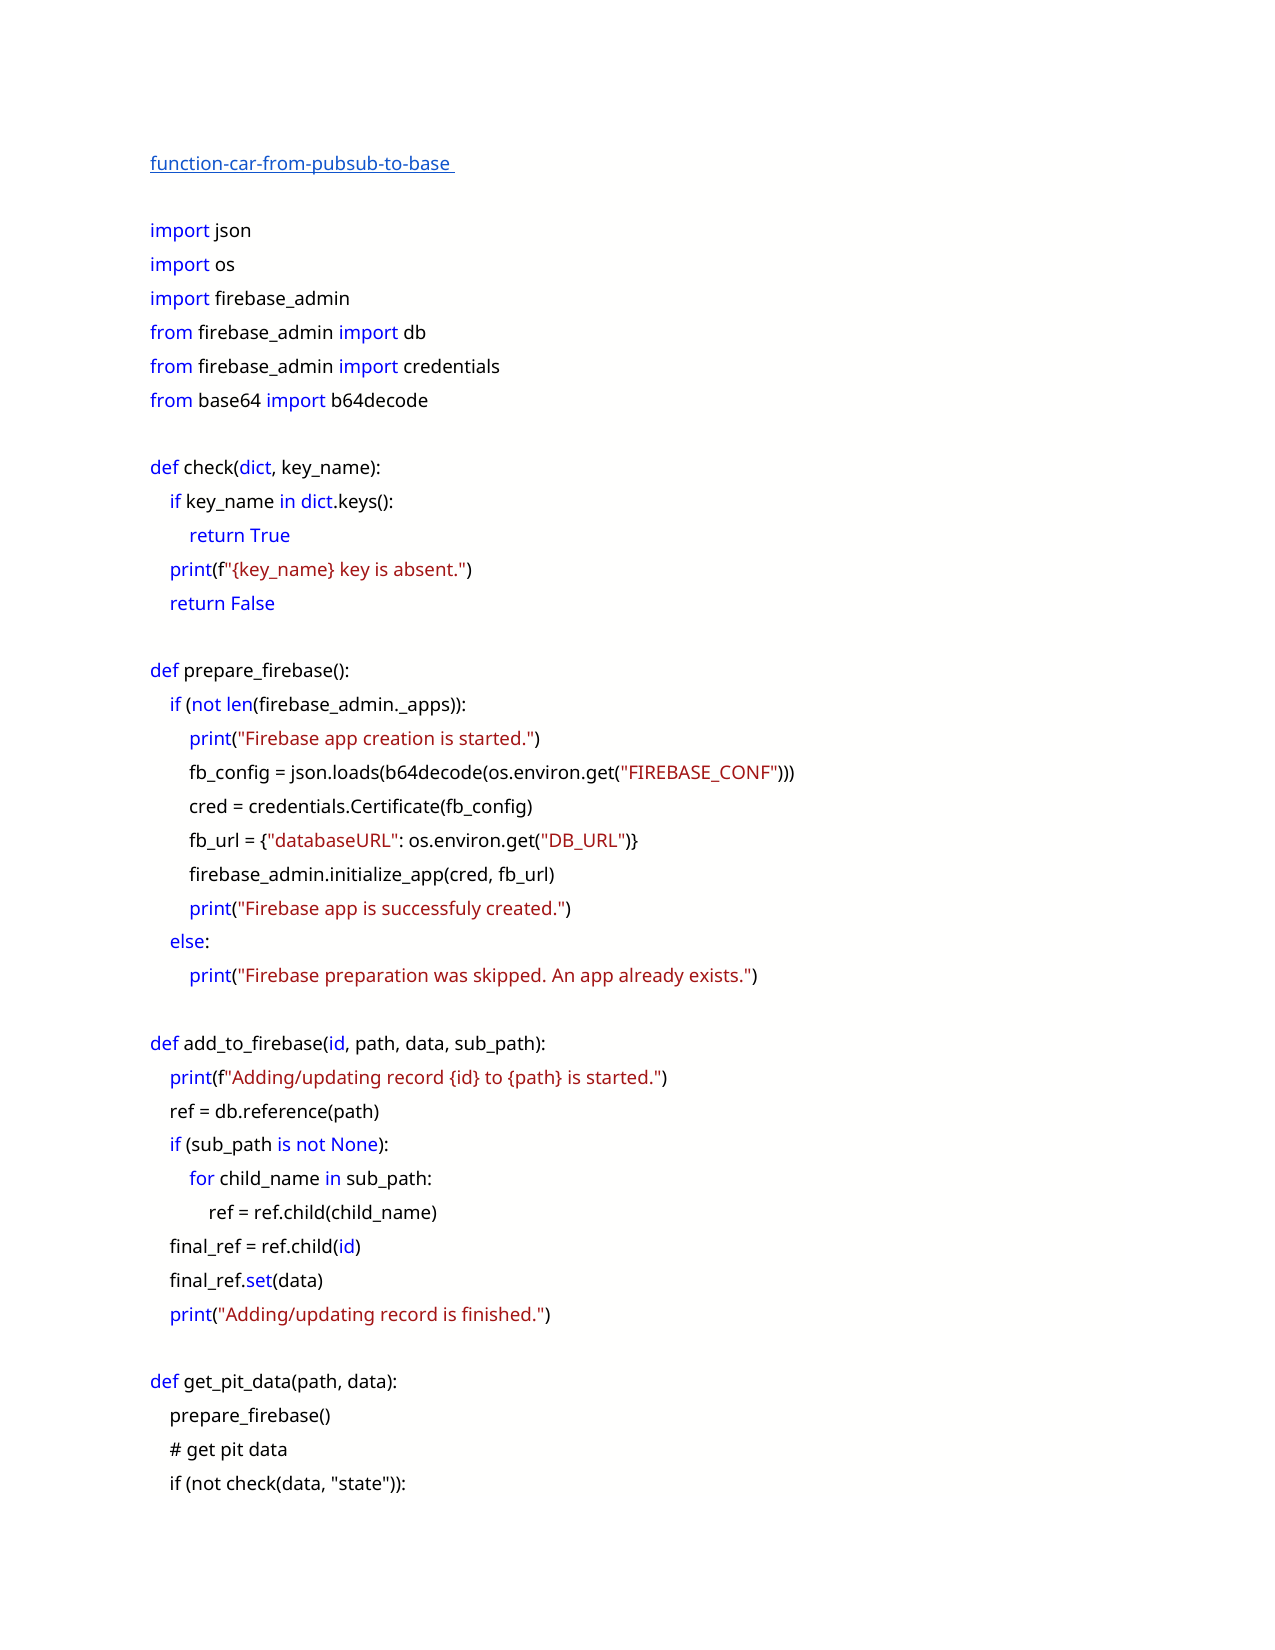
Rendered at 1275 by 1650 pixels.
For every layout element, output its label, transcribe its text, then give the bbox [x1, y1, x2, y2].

text function-car-from-pubsub-to-base [150, 150, 1125, 176]
text prepare_firebase() [150, 1403, 1125, 1428]
text ref = db.reference(path) [150, 1098, 1125, 1123]
text from firebase_admin import db [150, 319, 1125, 345]
text final_ref = ref.child(id) [150, 1233, 1125, 1259]
text for child_name in sub_path: [150, 1166, 1125, 1191]
text fb_url = {"databaseURL": os.environ.get("DB_URL")} [150, 827, 1125, 853]
text if (not check(data, "state")): [150, 1470, 1125, 1496]
text from firebase_admin import credentials [150, 353, 1125, 379]
text return False [150, 590, 1125, 616]
text print("Firebase app creation is started.") [150, 726, 1125, 751]
text firebase_admin.initialize_app(cred, fb_url) [150, 861, 1125, 886]
text print(f"Adding/updating record {id} to {path} is started.") [150, 1064, 1125, 1089]
text # get pit data [150, 1436, 1125, 1462]
text return True [150, 522, 1125, 548]
text if key_name in dict.keys(): [150, 488, 1125, 514]
text fb_config = json.loads(b64decode(os.environ.get("FIREBASE_CONF"))) [150, 759, 1125, 785]
text def check(dict, key_name): [150, 455, 1125, 480]
text import json [150, 218, 1125, 243]
text print("Firebase app is successfuly created.") [150, 895, 1125, 920]
text if (not len(firebase_admin._apps)): [150, 692, 1125, 717]
text def add_to_firebase(id, path, data, sub_path): [150, 1030, 1125, 1056]
text cred = credentials.Certificate(fb_config) [150, 793, 1125, 819]
text if (sub_path is not None): [150, 1132, 1125, 1157]
text print("Adding/updating record is finished.") [150, 1301, 1125, 1327]
text else: [150, 929, 1125, 954]
text print("Firebase preparation was skipped. An app already exists.") [150, 962, 1125, 988]
text def prepare_firebase(): [150, 658, 1125, 683]
text ref = ref.child(child_name) [150, 1199, 1125, 1225]
text from base64 import b64decode [150, 387, 1125, 412]
text import os [150, 252, 1125, 277]
text print(f"{key_name} key is absent.") [150, 556, 1125, 582]
text import firebase_admin [150, 285, 1125, 311]
text def get_pit_data(path, data): [150, 1369, 1125, 1394]
text final_ref.set(data) [150, 1267, 1125, 1293]
